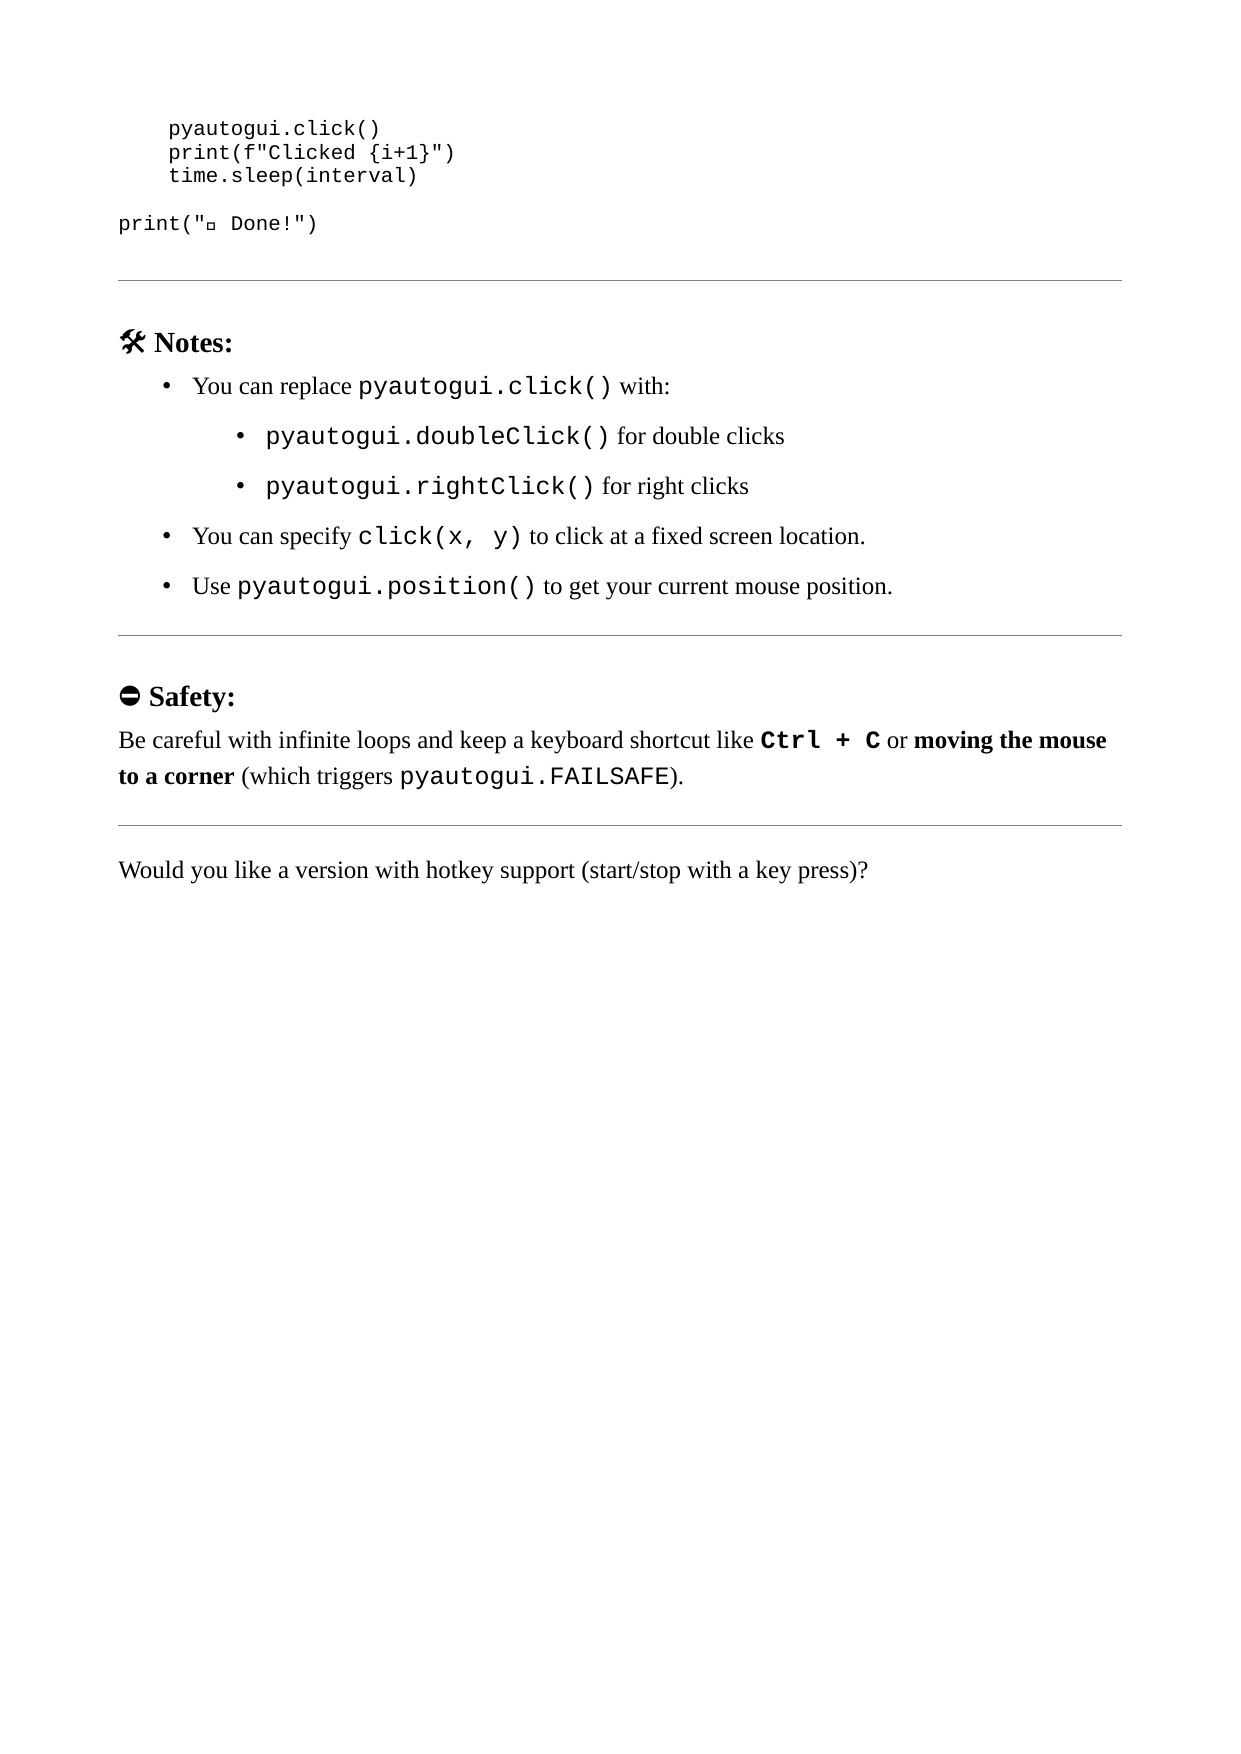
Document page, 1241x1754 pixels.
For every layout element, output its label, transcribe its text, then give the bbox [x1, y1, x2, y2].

subtitle 🛠️ Notes: [118, 325, 1122, 358]
text print("✅ Done!") [118, 213, 1122, 236]
text time.sleep(interval) [118, 165, 1122, 189]
list pyautogui.rightClick() for right clicks [236, 471, 1122, 502]
subtitle ⛔ Safety: [118, 679, 1122, 713]
text print(f"Clicked {i+1}") [118, 142, 1122, 165]
list You can specify click(x, y) to click at a fixed screen location. [162, 521, 1122, 552]
list pyautogui.doubleClick() for double clicks [236, 421, 1122, 452]
text Be careful with infinite loops and keep a keyboard shortcut like Ctrl + C or moving the mouse to a corner (which triggers pyautogui.FAILSAFE). [118, 726, 1122, 792]
list Use pyautogui.position() to get your current mouse position. [162, 571, 1122, 602]
text pyautogui.click() [118, 118, 1122, 142]
list You can replace pyautogui.click() with: [162, 371, 1122, 402]
text Would you like a version with hotkey support (start/stop with a key press)? [118, 855, 1122, 884]
